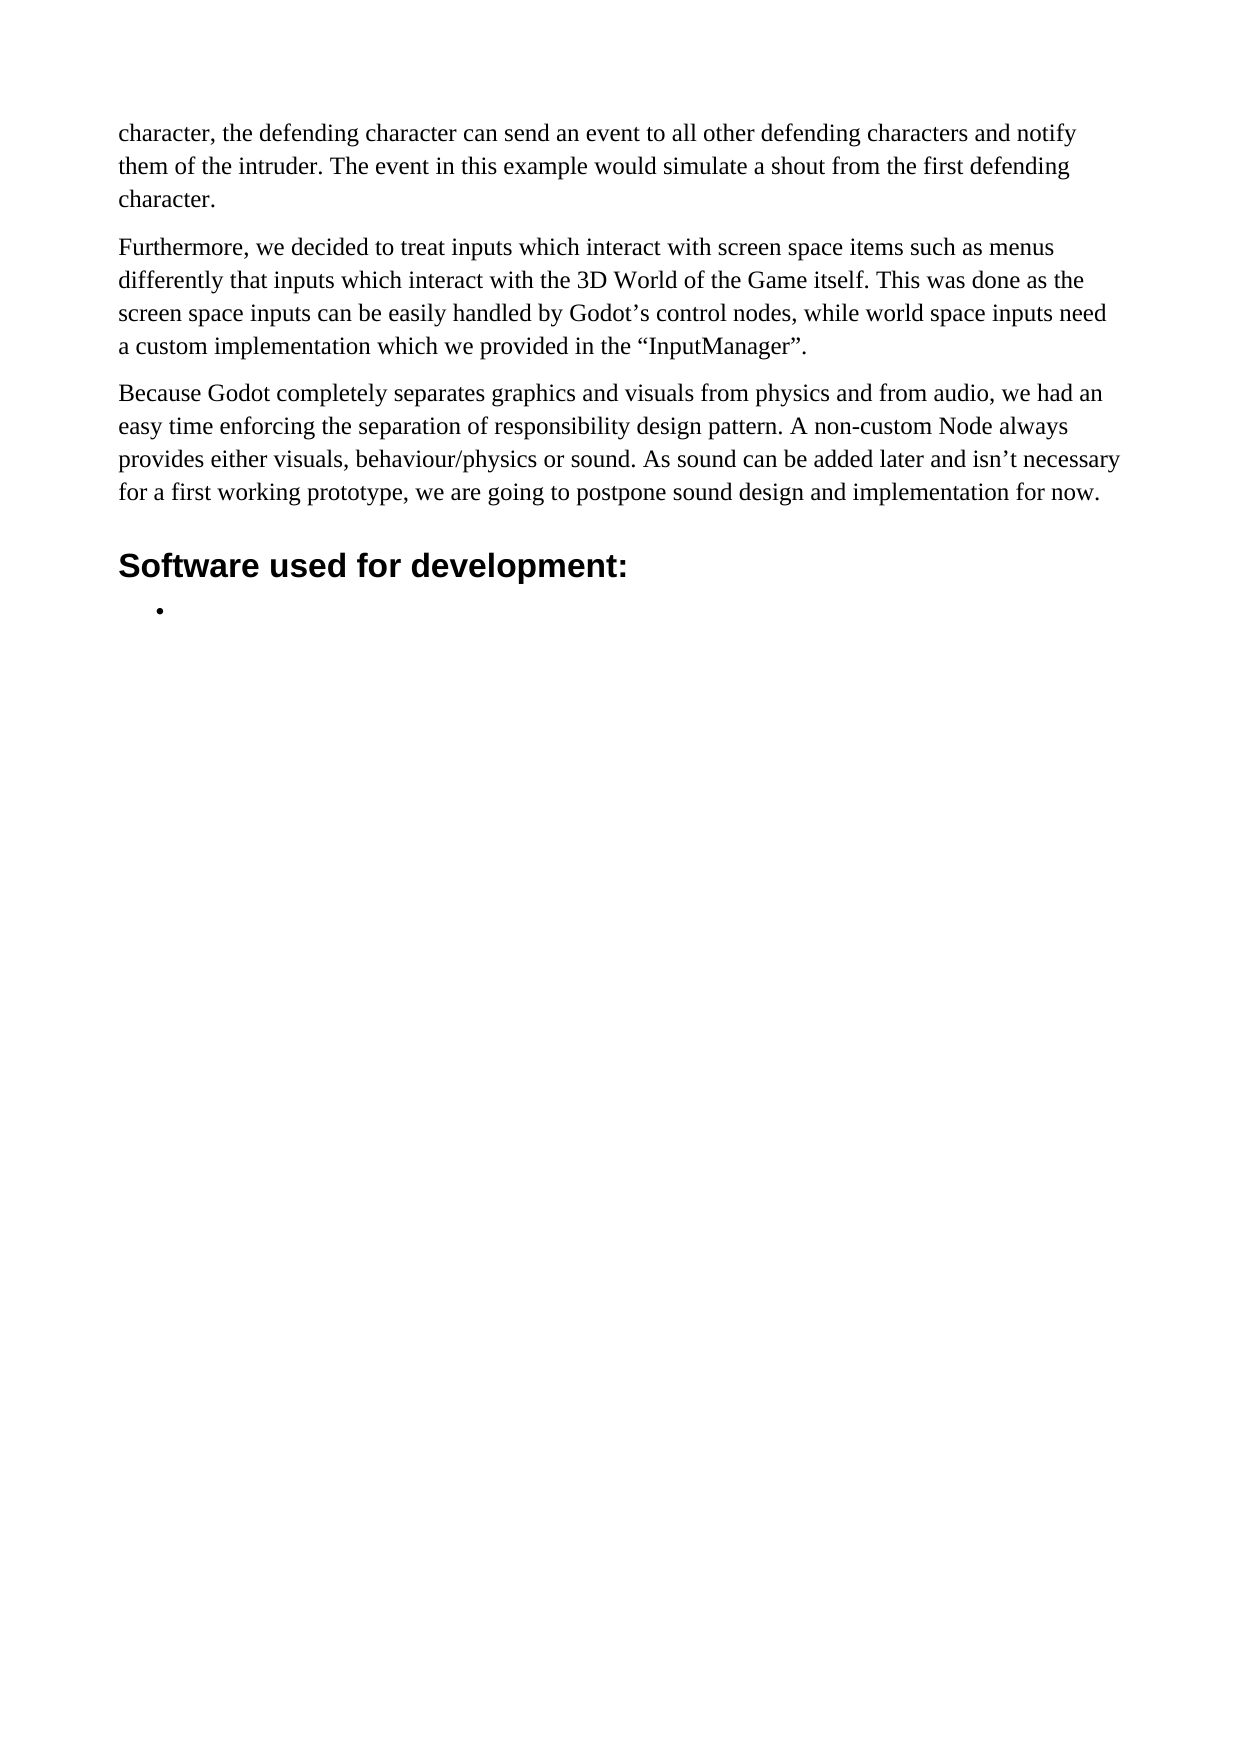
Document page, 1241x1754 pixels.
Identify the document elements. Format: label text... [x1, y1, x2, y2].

text character, the defending character can send an event to all other defending characters and notify them of the intruder. The event in this example would simulate a shout from the first defending character. [118, 118, 1122, 213]
subtitle Software used for development: [118, 546, 1122, 584]
text Because Godot completely separates graphics and visuals from physics and from audio, we had an easy time enforcing the separation of responsibility design pattern. A non-custom Node always provides either visuals, behaviour/physics or sound. As sound can be added later and isn’t necessary for a first working prototype, we are going to postpone sound design and implementation for now. [118, 378, 1122, 506]
text Furthermore, we decided to treat inputs which interact with screen space items such as menus differently that inputs which interact with the 3D World of the Game itself. This was done as the screen space inputs can be easily handled by Godot’s control nodes, while world space inputs need a custom implementation which we provided in the “InputManager”. [118, 232, 1122, 359]
